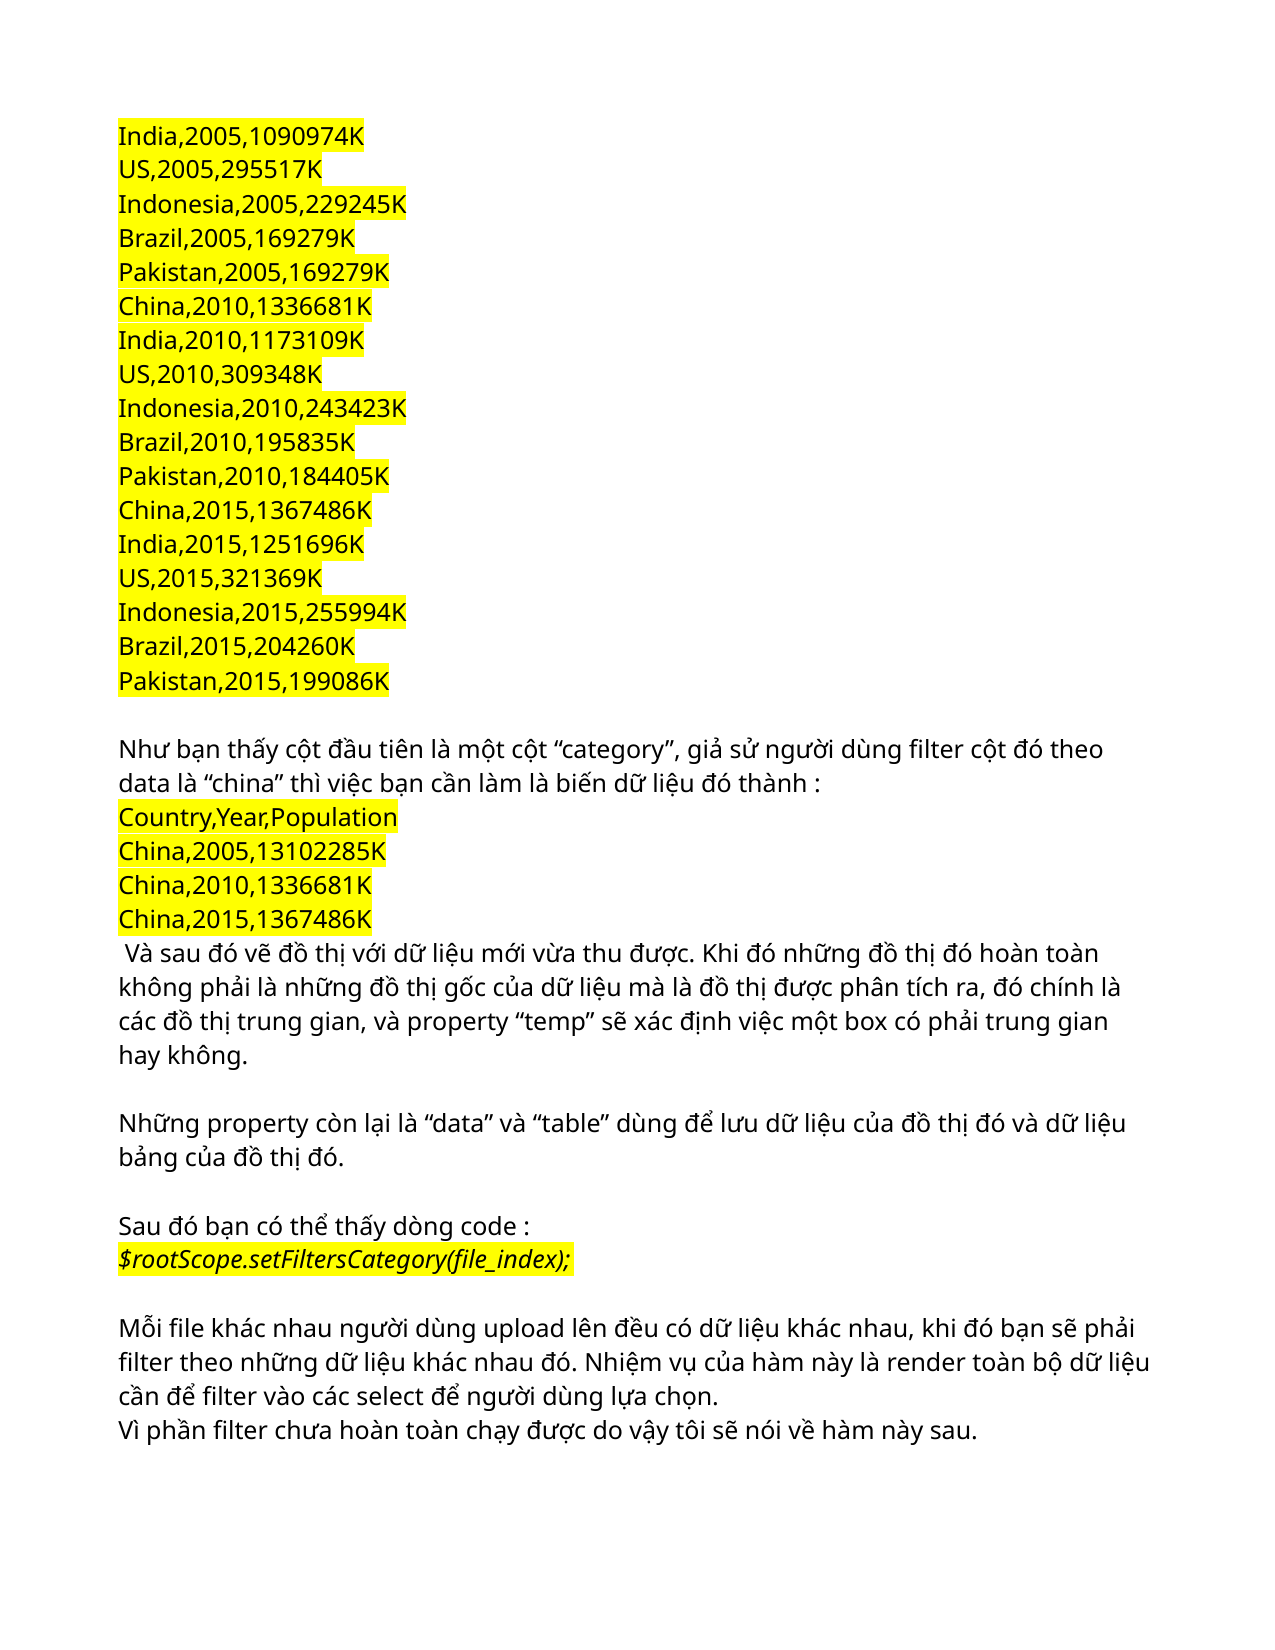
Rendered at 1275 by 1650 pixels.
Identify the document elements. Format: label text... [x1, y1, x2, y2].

text Indonesia,2015,255994K [118, 595, 1157, 629]
text Pakistan,2010,184405K [118, 459, 1157, 493]
text Vì phần filter chưa hoàn toàn chạy được do vậy tôi sẽ nói về hàm này sau. [118, 1412, 1157, 1447]
text Brazil,2010,195835K [118, 425, 1157, 459]
text US,2005,295517K [118, 152, 1157, 186]
text Mỗi file khác nhau người dùng upload lên đều có dữ liệu khác nhau, khi đó bạn sẽ phải filter theo những dữ liệu khác nhau đó. Nhiệm vụ của hàm này là render toàn bộ dữ liệu cần để filter vào các select để người dùng lựa chọn. [118, 1310, 1157, 1412]
text Indonesia,2010,243423K [118, 391, 1157, 425]
text China,2005,13102285K [118, 833, 1157, 867]
text India,2015,1251696K [118, 527, 1157, 561]
text Sau đó bạn có thể thấy dòng code : [118, 1208, 1157, 1242]
text Brazil,2015,204260K [118, 629, 1157, 663]
text India,2010,1173109K [118, 322, 1157, 357]
text US,2015,321369K [118, 561, 1157, 595]
text Brazil,2005,169279K [118, 220, 1157, 254]
text China,2015,1367486K [118, 902, 1157, 936]
text China,2010,1336681K [118, 867, 1157, 902]
text Pakistan,2005,169279K [118, 254, 1157, 288]
text Như bạn thấy cột đầu tiên là một cột “category”, giả sử người dùng filter cột đó theo data là “china” thì việc bạn cần làm là biến dữ liệu đó thành : [118, 731, 1157, 799]
text US,2010,309348K [118, 357, 1157, 391]
text Và sau đó vẽ đồ thị với dữ liệu mới vừa thu được. Khi đó những đồ thị đó hoàn toàn không phải là những đồ thị gốc của dữ liệu mà là đồ thị được phân tích ra, đó chính là các đồ thị trung gian, và property “temp” sẽ xác định việc một box có phải trung gian hay không. [118, 936, 1157, 1072]
text Những property còn lại là “data” và “table” dùng để lưu dữ liệu của đồ thị đó và dữ liệu bảng của đồ thị đó. [118, 1106, 1157, 1174]
text China,2010,1336681K [118, 288, 1157, 322]
text Country,Year,Population [118, 799, 1157, 833]
text Pakistan,2015,199086K [118, 663, 1157, 697]
text India,2005,1090974K [118, 118, 1157, 152]
text Indonesia,2005,229245K [118, 186, 1157, 220]
text $rootScope.setFiltersCategory(file_index); [118, 1242, 1157, 1276]
text China,2015,1367486K [118, 493, 1157, 527]
